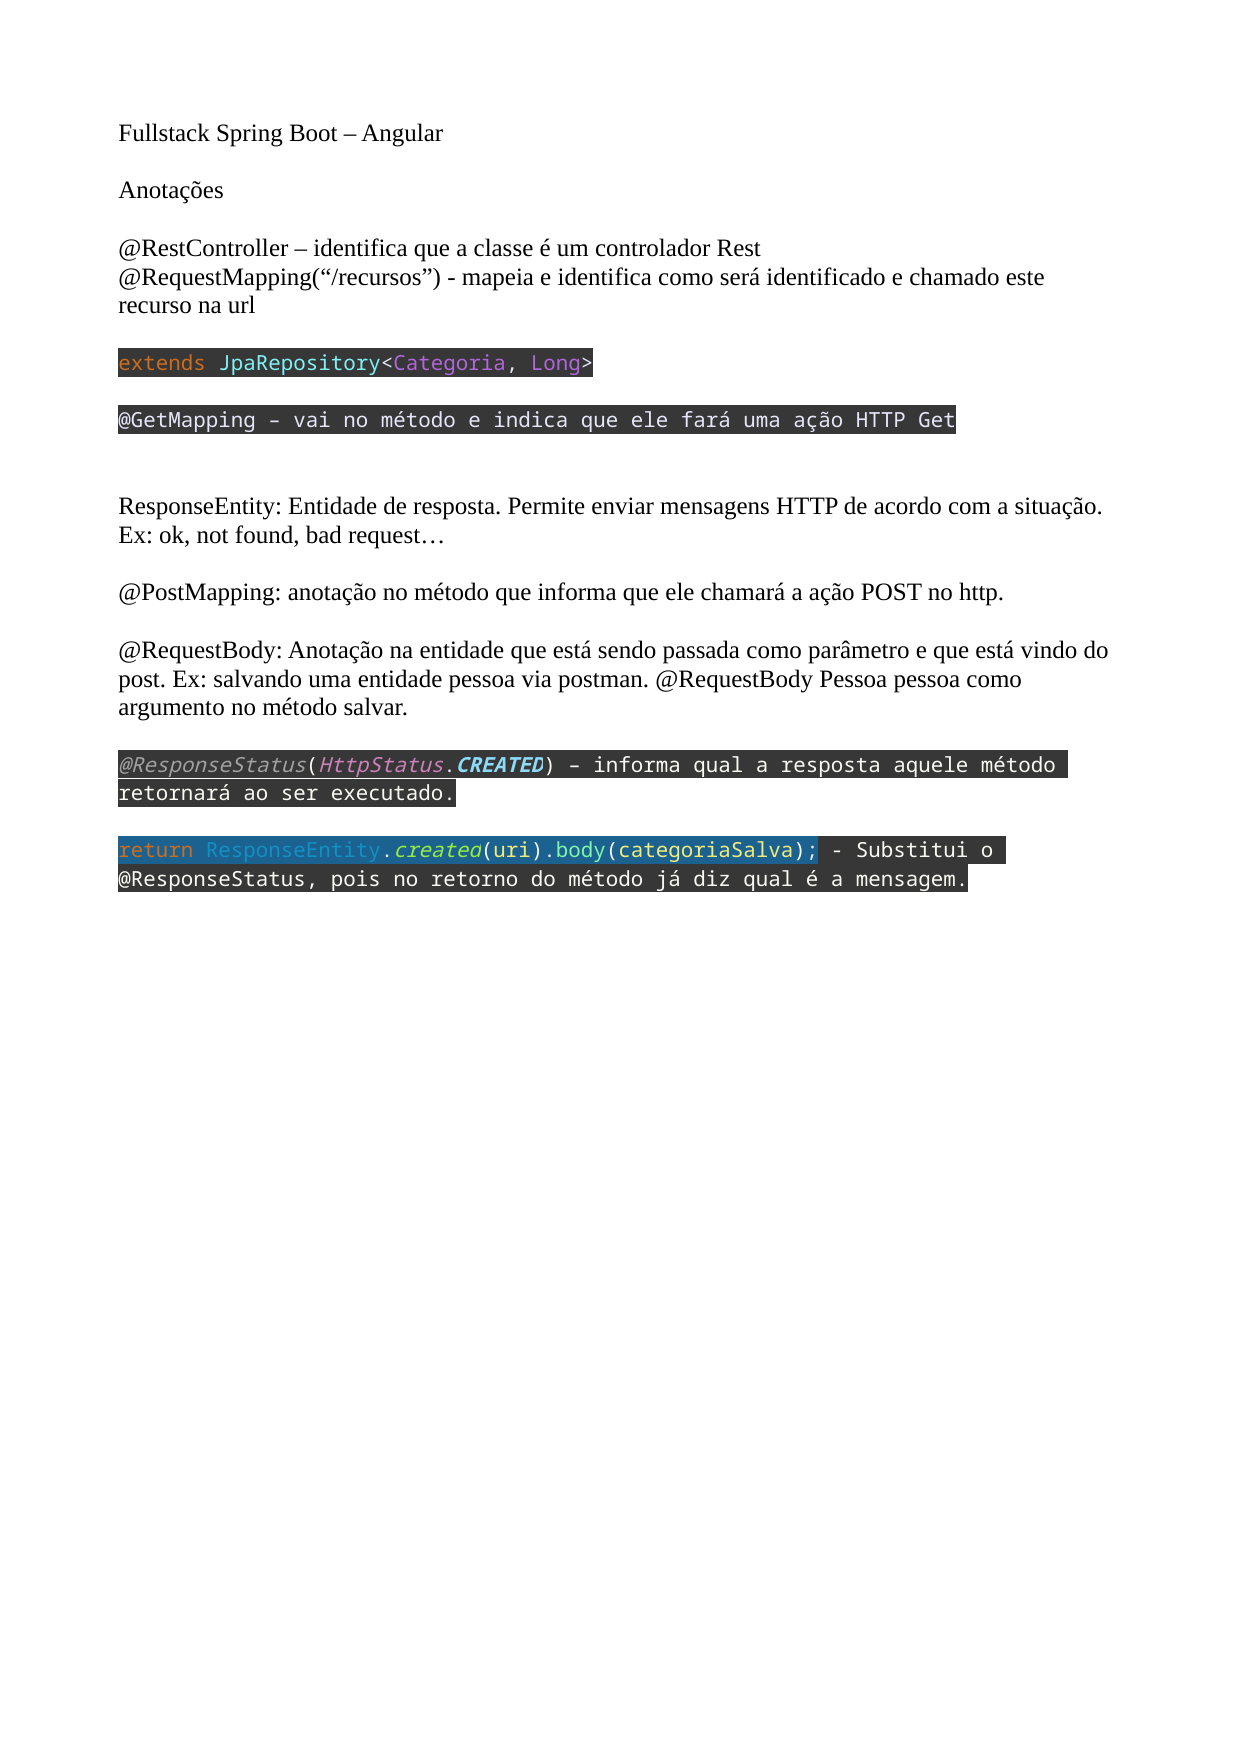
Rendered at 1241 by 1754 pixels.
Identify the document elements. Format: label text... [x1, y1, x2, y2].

text @PostMapping: anotação no método que informa que ele chamará a ação POST no http. [118, 577, 1122, 606]
text @GetMapping – vai no método e indica que ele fará uma ação HTTP Get [118, 405, 1122, 434]
text extends JpaRepository<Categoria, Long> [118, 348, 1122, 377]
text @RestController – identifica que a classe é um controlador Rest [118, 233, 1122, 262]
text return ResponseEntity.created(uri).body(categoriaSalva); - Substitui o @ResponseStatus, pois no retorno do método já diz qual é a mensagem. [118, 836, 1122, 892]
text Anotações [118, 176, 1122, 204]
text @ResponseStatus(HttpStatus.CREATED) – informa qual a resposta aquele método retornará ao ser executado. [118, 750, 1122, 807]
text @RequestBody: Anotação na entidade que está sendo passada como parâmetro e que está vindo do post. Ex: salvando uma entidade pessoa via postman. @RequestBody Pessoa pessoa como argumento no método salvar. [118, 635, 1122, 721]
text @RequestMapping(“/recursos”) - mapeia e identifica como será identificado e chamado este recurso na url [118, 262, 1122, 319]
text ResponseEntity: Entidade de resposta. Permite enviar mensagens HTTP de acordo com a situação. Ex: ok, not found, bad request… [118, 491, 1122, 549]
text Fullstack Spring Boot – Angular [118, 118, 1122, 147]
